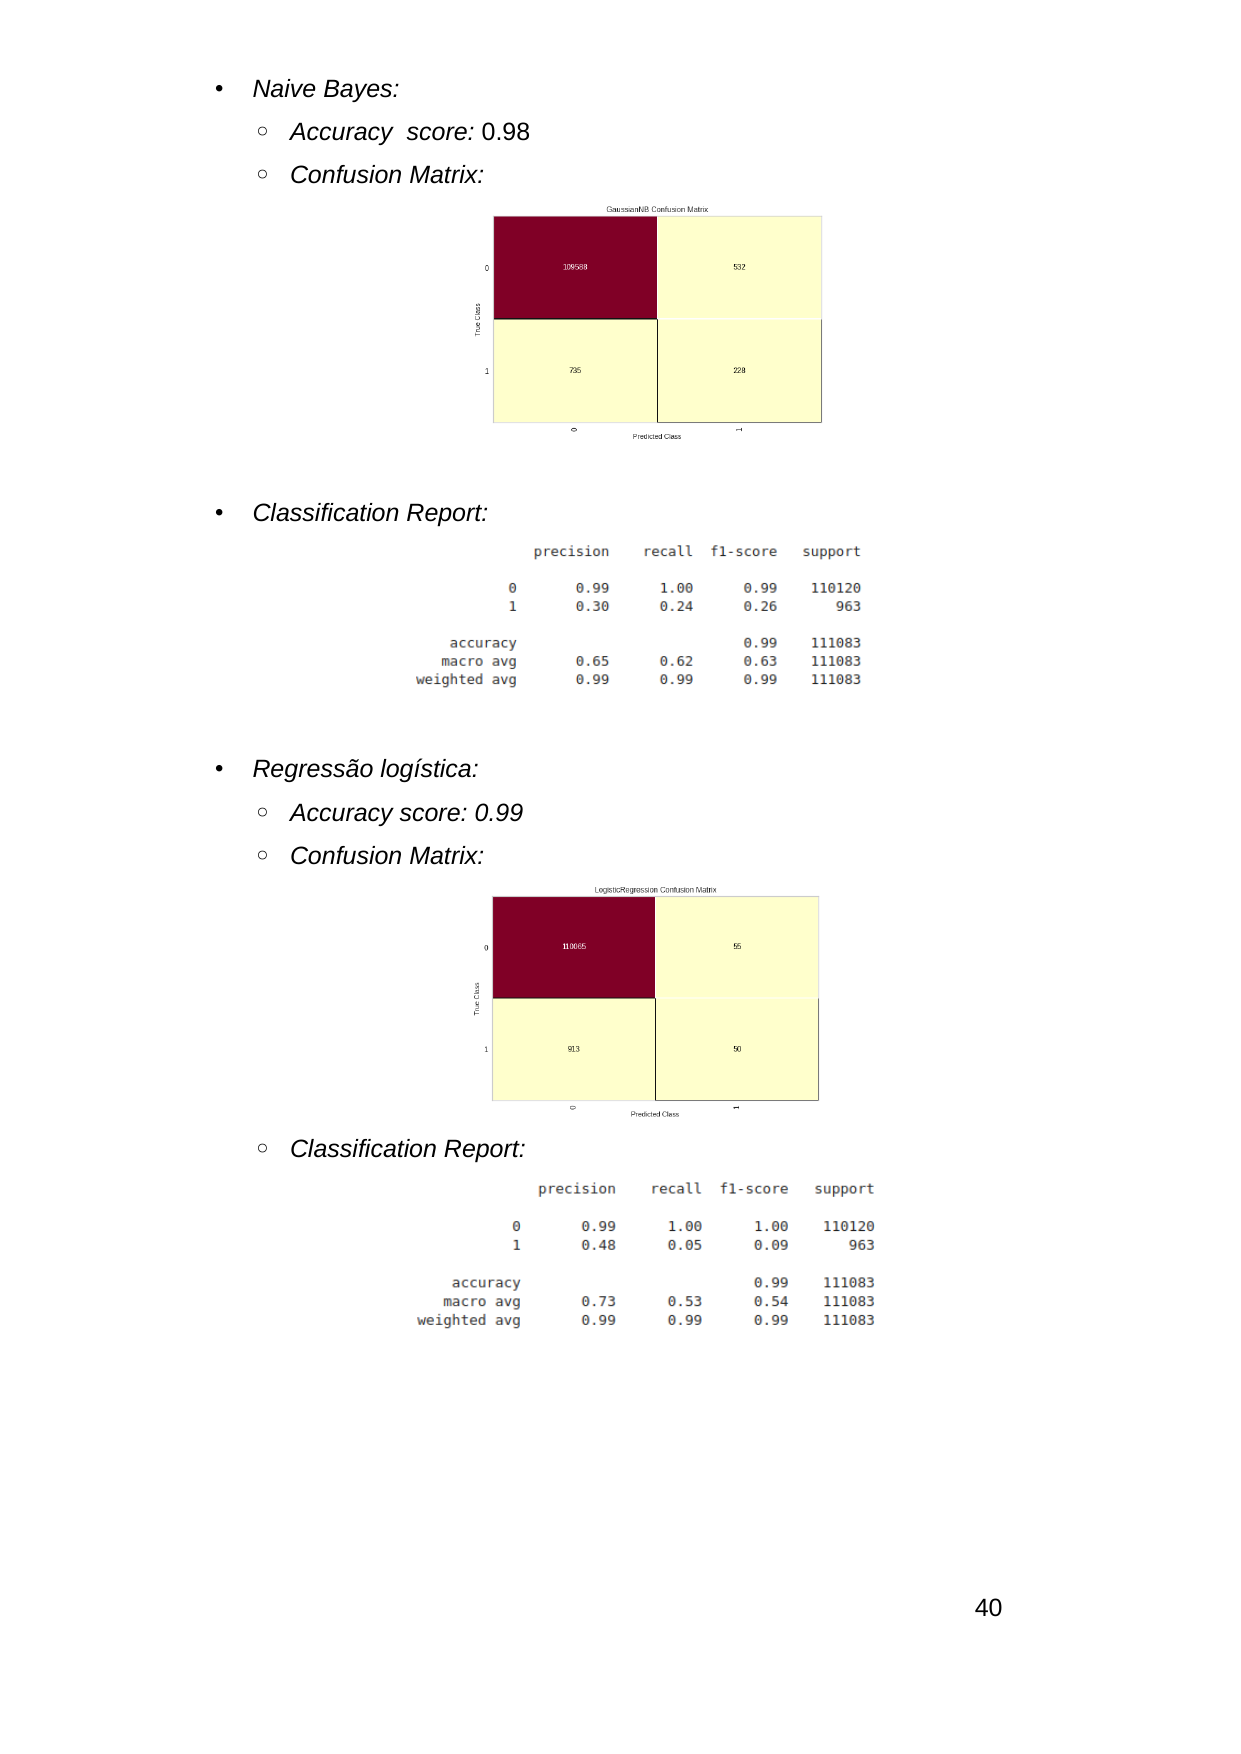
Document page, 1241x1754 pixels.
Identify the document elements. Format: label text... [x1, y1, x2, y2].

picture [472, 203, 827, 441]
list Regressão logística: [215, 754, 1122, 783]
list Confusion Matrix: [252, 160, 1122, 189]
list Confusion Matrix: [252, 841, 1122, 870]
list Naive Bayes: [215, 74, 1122, 103]
list Accuracy score: 0.99 [252, 798, 1122, 827]
list Classification Report: [252, 884, 1122, 1163]
list Classification Report: [215, 498, 1122, 527]
picture [413, 541, 886, 697]
picture [413, 1177, 886, 1336]
picture [472, 884, 827, 1120]
list Accuracy score: 0.98 [252, 117, 1122, 146]
